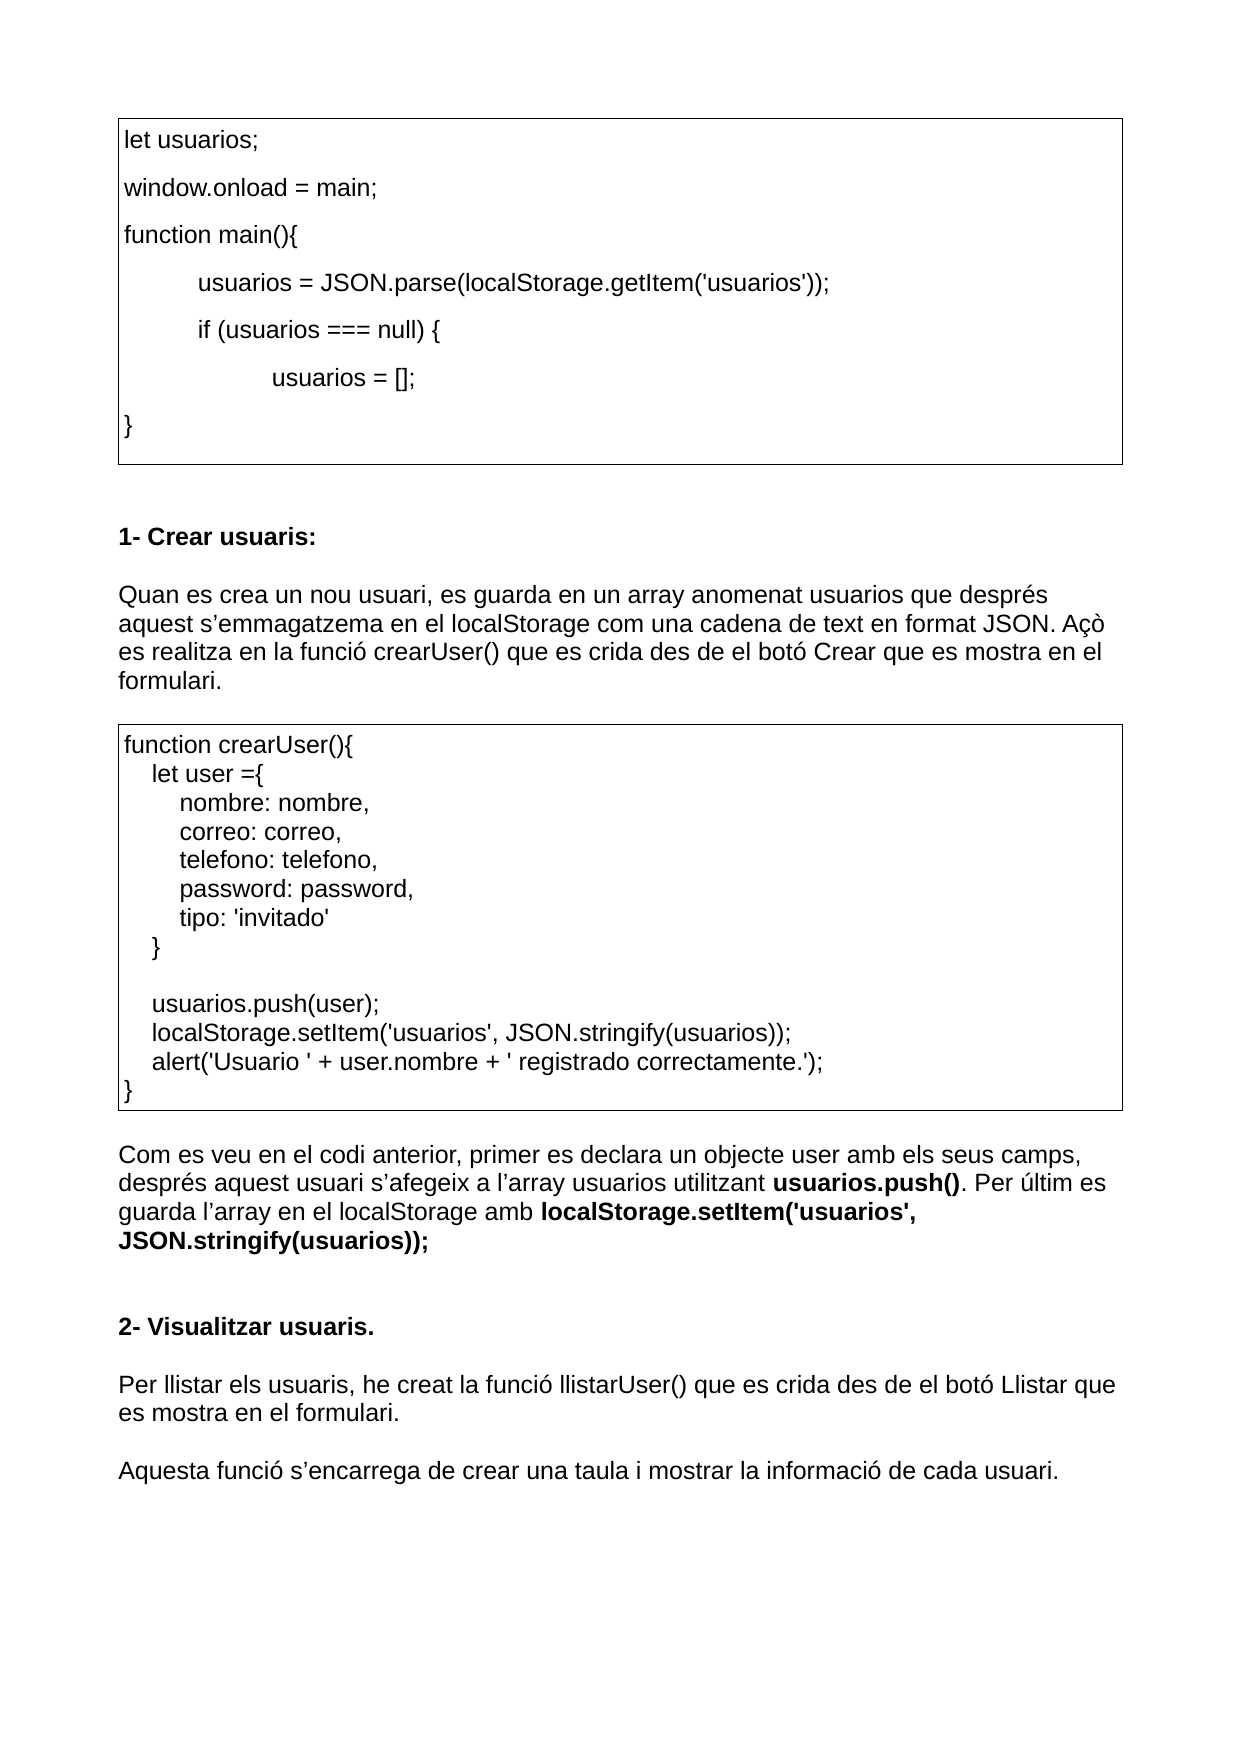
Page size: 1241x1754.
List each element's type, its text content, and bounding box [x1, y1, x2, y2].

text 2- Visualitzar usuaris. [118, 1312, 1122, 1341]
text Aquesta funció s’encarrega de crear una taula i mostrar la informació de cada usuari. [118, 1456, 1122, 1485]
table_header function crearUser(){ let user ={ nombre: nombre, correo: correo, telefono: telefono, password: password, tipo: 'invitado' } usuarios.push(user); localStorage.setItem('usuarios', JSON.stringify(usuarios)); alert('Usuario ' + user.nombre + ' registrado correctamente.'); } [119, 725, 1122, 1110]
table_header let usuarios; window.onload = main; function main(){ usuarios = JSON.parse(localStorage.getItem('usuarios')); if (usuarios === null) { usuarios = []; } [119, 119, 1122, 464]
text 1- Crear usuaris: [118, 522, 1122, 551]
text Per llistar els usuaris, he creat la funció llistarUser() que es crida des de el botó Llistar que es mostra en el formulari. [118, 1370, 1122, 1427]
text Com es veu en el codi anterior, primer es declara un objecte user amb els seus camps, després aquest usuari s’afegeix a l’array usuarios utilitzant usuarios.push(). Per últim es guarda l’array en el localStorage amb localStorage.setItem('usuarios', JSON.stringify(usuarios)); [118, 1140, 1122, 1255]
text Quan es crea un nou usuari, es guarda en un array anomenat usuarios que després aquest s’emmagatzema en el localStorage com una cadena de text en format JSON. Açò es realitza en la funció crearUser() que es crida des de el botó Crear que es mostra en el formulari. [118, 580, 1122, 695]
